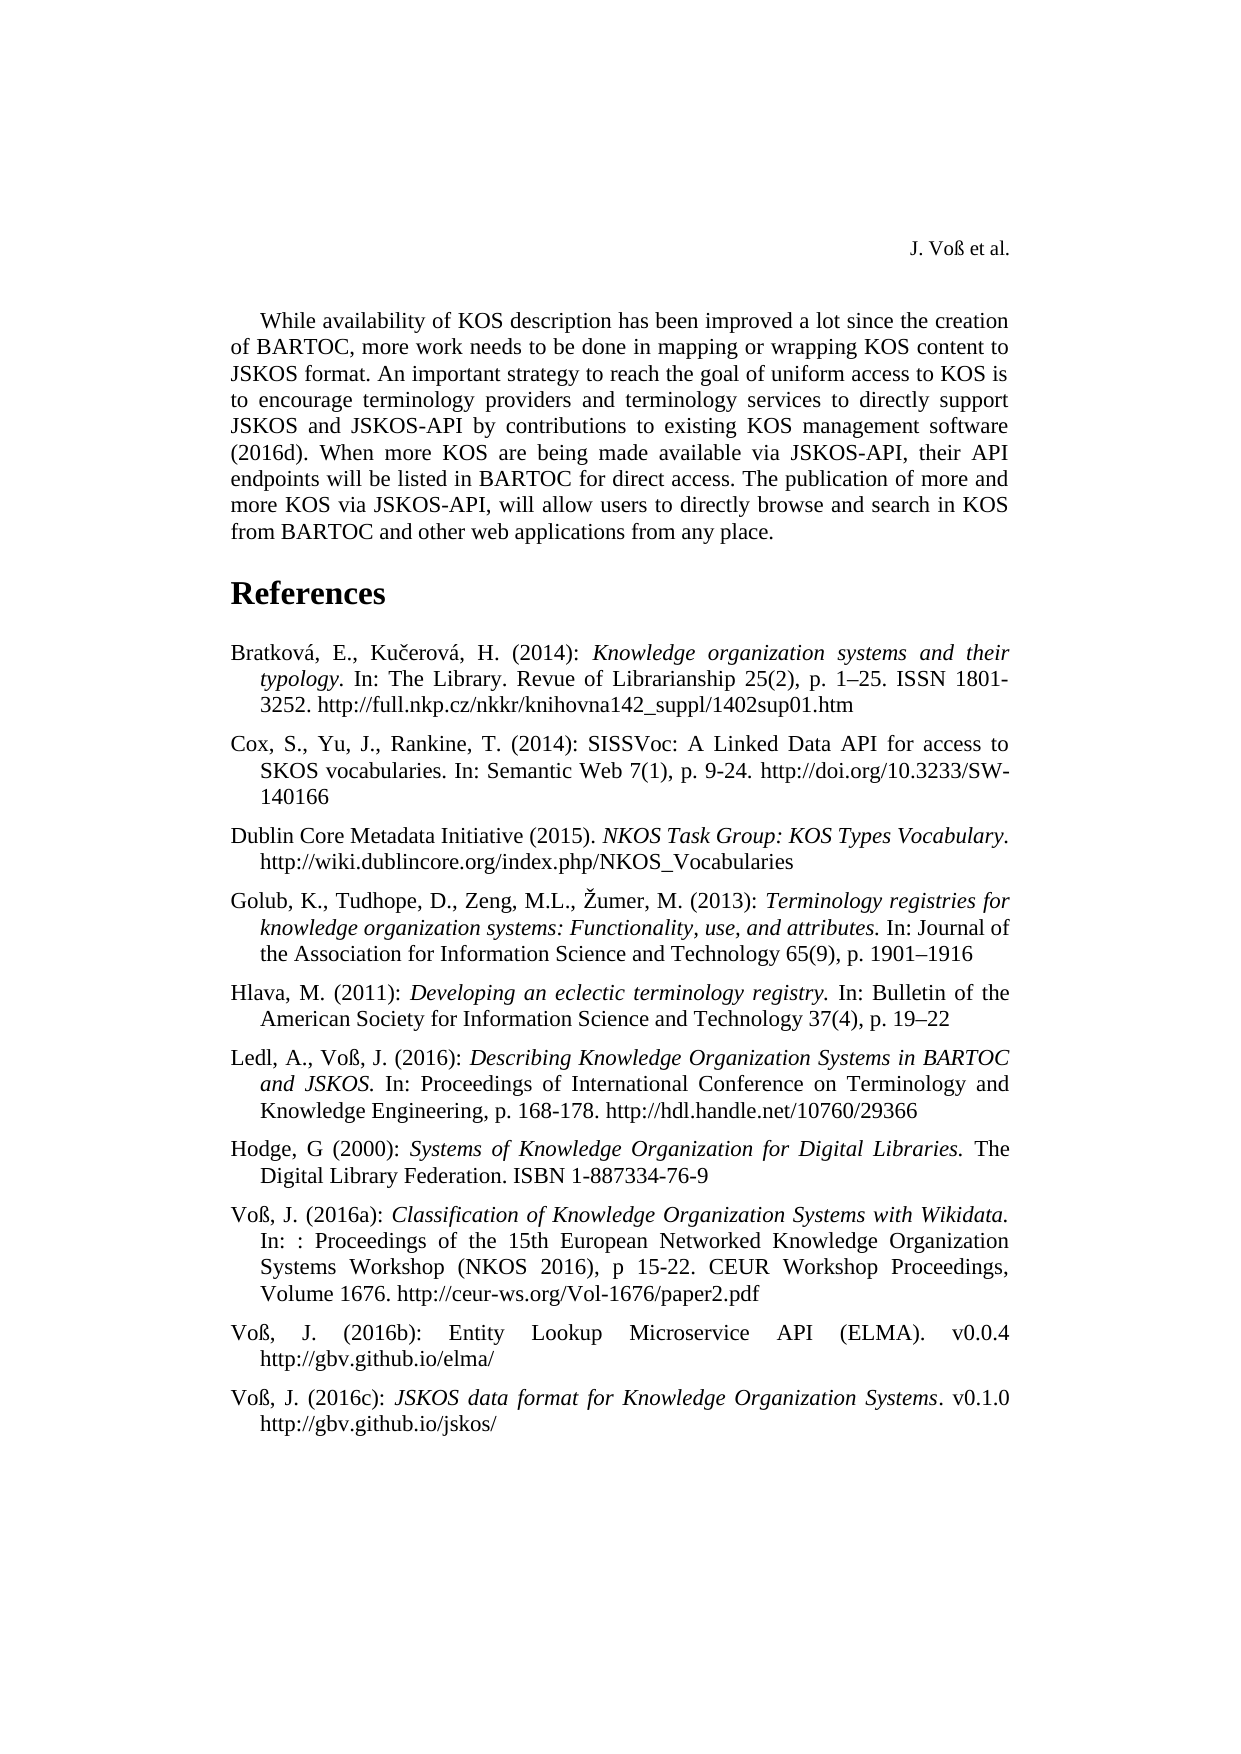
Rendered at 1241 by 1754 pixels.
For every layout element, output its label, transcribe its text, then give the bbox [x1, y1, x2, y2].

text Cox, S., Yu, J., Rankine, T. (2014): SISSVoc: A Linked Data API for access to SKOS vocabularies. In: Semantic Web 7(1), p. 9-24. http://doi.org/10.3233/SW-140166 [230, 730, 1010, 809]
text Hodge, G (2000): Systems of Knowledge Organization for Digital Libraries. The Digital Library Federation. ISBN 1-887334-76-9 [230, 1136, 1010, 1188]
text Voß, J. (2016a): Classification of Knowledge Organization Systems with Wikidata. In: : Proceedings of the 15th European Networked Knowledge Organization Systems Workshop (NKOS 2016), p 15-22. CEUR Workshop Proceedings, Volume 1676. http://ceur-ws.org/Vol-1676/paper2.pdf [230, 1201, 1010, 1306]
text Hlava, M. (2011): Developing an eclectic terminology registry. In: Bulletin of the American Society for Information Science and Technology 37(4), p. 19–22 [230, 979, 1010, 1031]
text Bratková, E., Kučerová, H. (2014): Knowledge organization systems and their typology. In: The Library. Revue of Librarianship 25(2), p. 1–25. ISSN 1801-3252. http://full.nkp.cz/nkkr/knihovna142_suppl/1402sup01.htm [230, 639, 1010, 718]
text References [230, 573, 1010, 612]
text Voß, J. (2016b): Entity Lookup Microservice API (ELMA). v0.0.4 http://gbv.github.io/elma/ [230, 1319, 1010, 1371]
text Golub, K., Tudhope, D., Zeng, M.L., Žumer, M. (2013): Terminology registries for knowledge organization systems: Functionality, use, and attributes. In: Journal of the Association for Information Science and Technology 65(9), p. 1901–1916 [230, 887, 1010, 966]
text While availability of KOS description has been improved a lot since the creation of BARTOC, more work needs to be done in mapping or wrapping KOS content to JSKOS format. An important strategy to reach the goal of uniform access to KOS is to encourage terminology providers and terminology services to directly support JSKOS and JSKOS-API by contributions to existing KOS management software (2016d). When more KOS are being made available via JSKOS-API, their API endpoints will be listed in BARTOC for direct access. The publication of more and more KOS via JSKOS-API, will allow users to directly browse and search in KOS from BARTOC and other web applications from any place. [230, 307, 1010, 544]
text Voß, J. (2016c): JSKOS data format for Knowledge Organization Systems. v0.1.0 http://gbv.github.io/jskos/ [230, 1384, 1010, 1437]
text Dublin Core Metadata Initiative (2015). NKOS Task Group: KOS Types Vocabulary. http://wiki.dublincore.org/index.php/NKOS_Vocabularies [230, 822, 1010, 875]
text Ledl, A., Voß, J. (2016): Describing Knowledge Organization Systems in BARTOC and JSKOS. In: Proceedings of International Conference on Terminology and Knowledge Engineering, p. 168-178. http://hdl.handle.net/10760/29366 [230, 1044, 1010, 1123]
